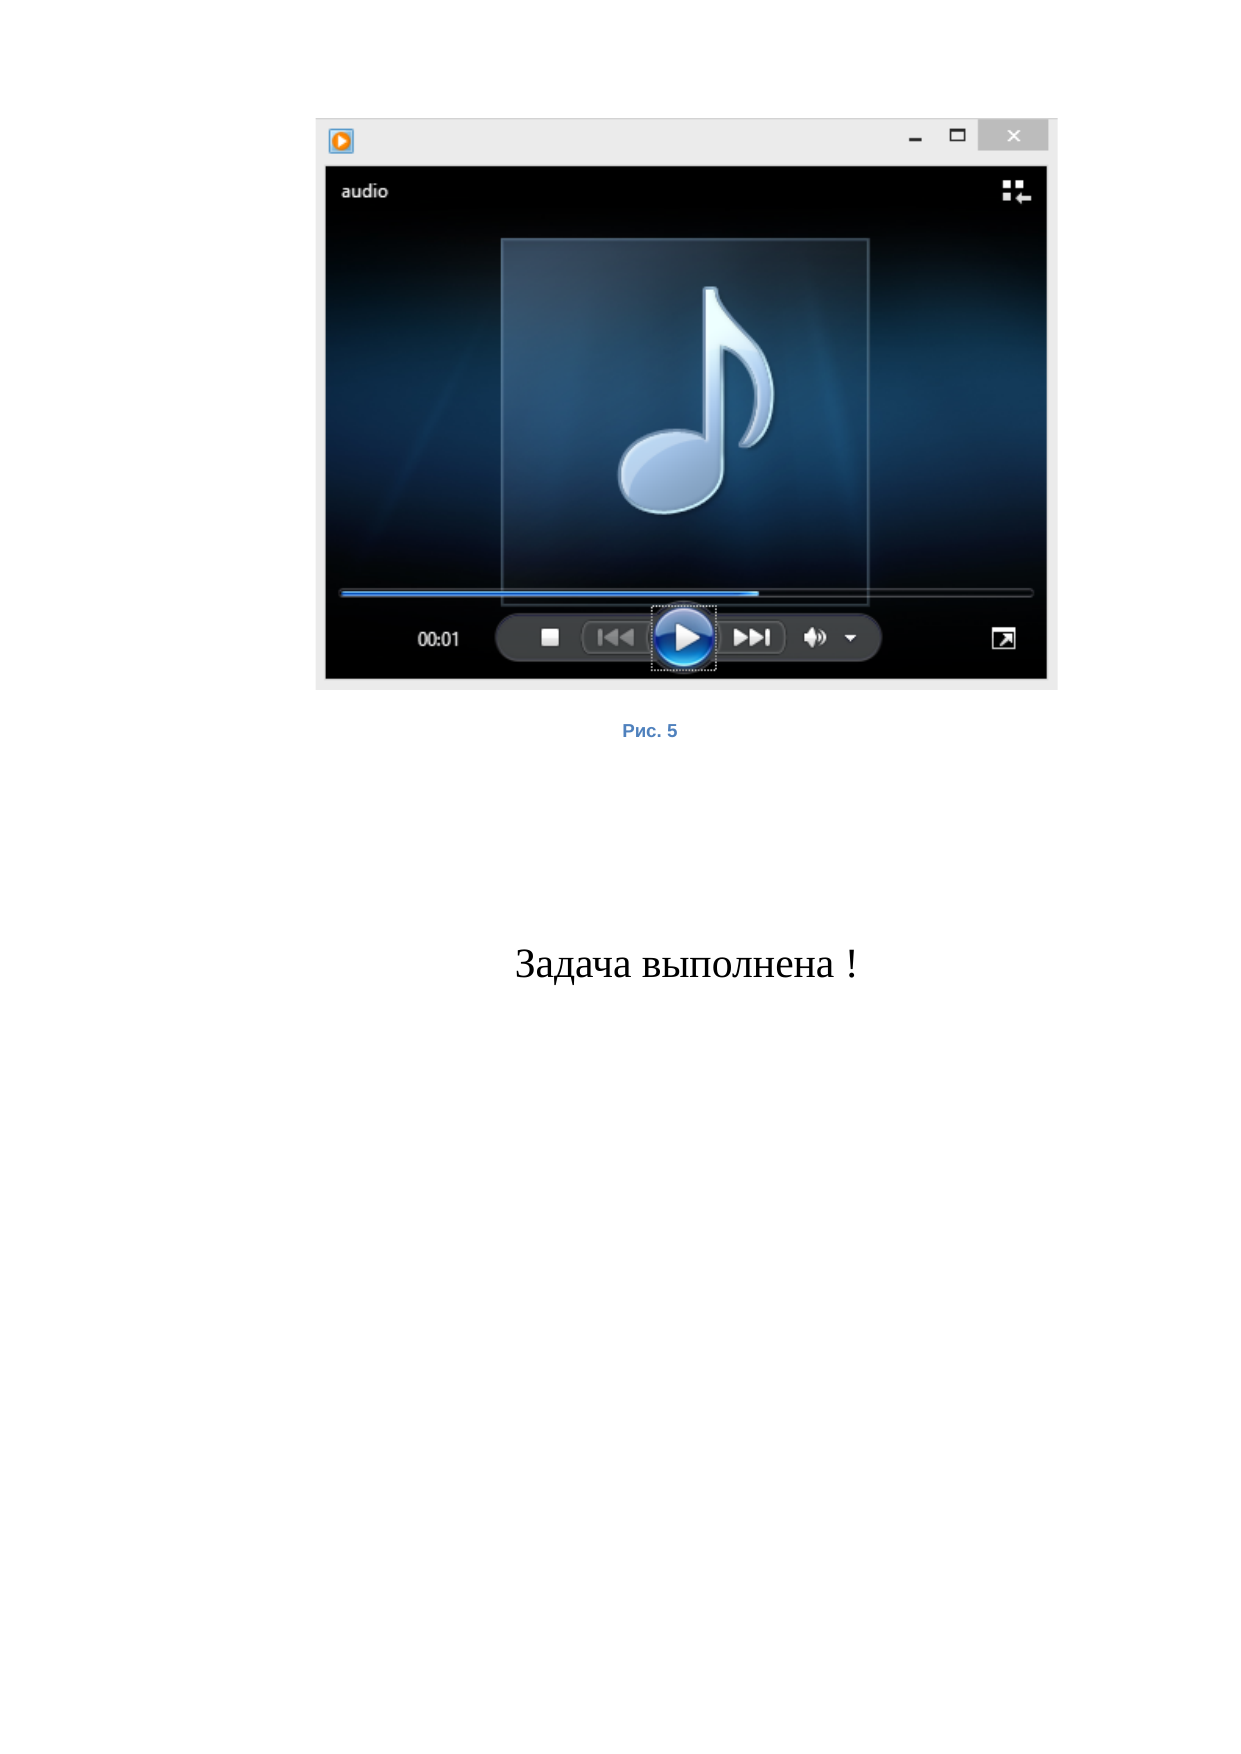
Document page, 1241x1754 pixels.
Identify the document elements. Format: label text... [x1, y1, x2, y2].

text Рис. 5 [118, 719, 1181, 741]
text Задача выполнена ! [118, 938, 1181, 986]
